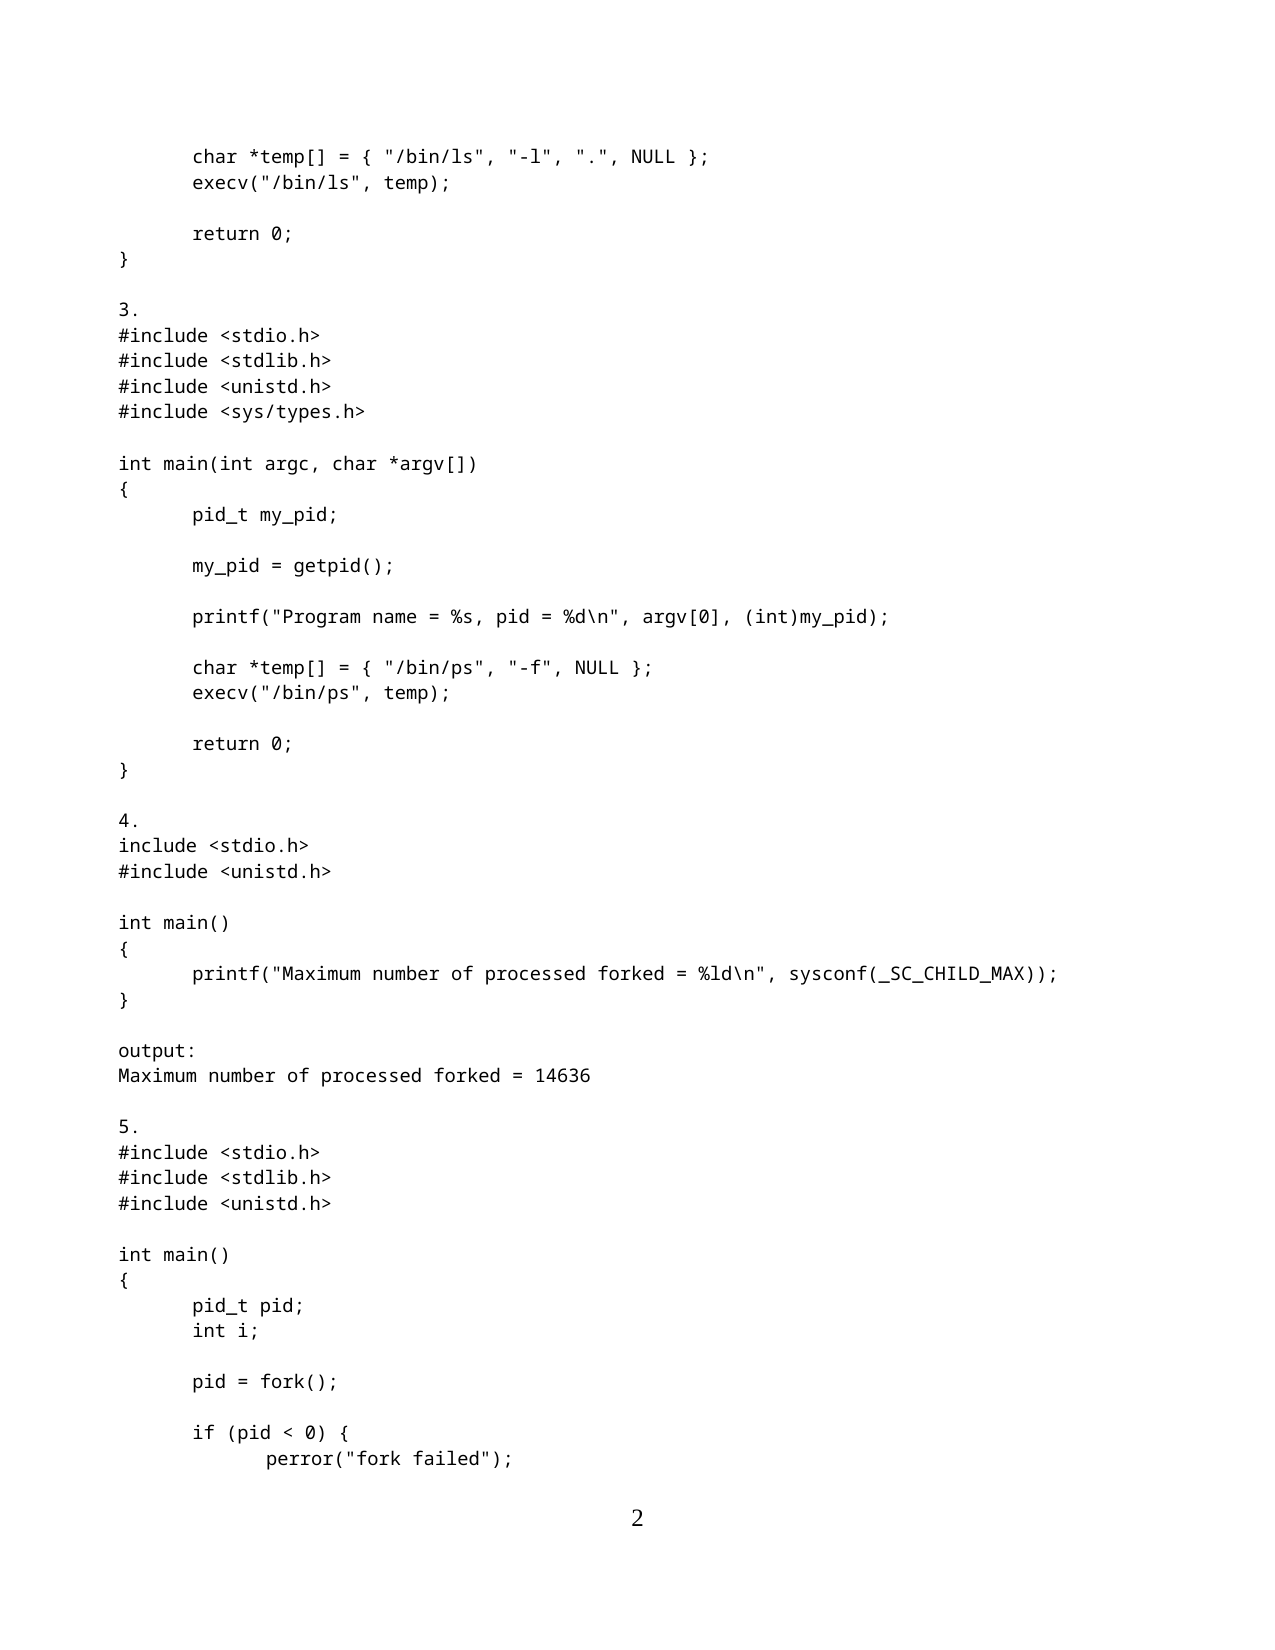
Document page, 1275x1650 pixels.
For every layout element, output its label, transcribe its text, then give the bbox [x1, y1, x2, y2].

text execv("/bin/ls", temp); [118, 169, 1157, 195]
text pid_t my_pid; [118, 501, 1157, 526]
text #include <unistd.h> [118, 858, 1157, 884]
text } [118, 246, 1157, 271]
text int i; [118, 1318, 1157, 1343]
text if (pid < 0) { [118, 1420, 1157, 1445]
text 3. [118, 297, 1157, 322]
text include <stdio.h> [118, 833, 1157, 858]
text #include <sys/types.h> [118, 399, 1157, 424]
text } [118, 756, 1157, 782]
text int main(int argc, char *argv[]) [118, 450, 1157, 475]
text #include <unistd.h> [118, 373, 1157, 399]
text { [118, 475, 1157, 501]
text printf("Program name = %s, pid = %d\n", argv[0], (int)my_pid); [118, 603, 1157, 628]
text perror("fork failed"); [118, 1445, 1157, 1471]
text execv("/bin/ps", temp); [118, 679, 1157, 705]
text pid = fork(); [118, 1369, 1157, 1394]
text Maximum number of processed forked = 14636 [118, 1062, 1157, 1088]
text char *temp[] = { "/bin/ps", "-f", NULL }; [118, 654, 1157, 679]
text #include <stdio.h> [118, 1139, 1157, 1164]
text char *temp[] = { "/bin/ls", "-l", ".", NULL }; [118, 144, 1157, 169]
text pid_t pid; [118, 1292, 1157, 1318]
text int main() [118, 1241, 1157, 1267]
text return 0; [118, 731, 1157, 756]
text #include <stdio.h> [118, 322, 1157, 348]
text #include <stdlib.h> [118, 1164, 1157, 1190]
text return 0; [118, 220, 1157, 246]
text printf("Maximum number of processed forked = %ld\n", sysconf(_SC_CHILD_MAX)); [118, 960, 1157, 986]
text int main() [118, 909, 1157, 935]
text { [118, 1267, 1157, 1292]
text 5. [118, 1113, 1157, 1139]
text 4. [118, 807, 1157, 833]
text output: [118, 1037, 1157, 1062]
text } [118, 986, 1157, 1011]
text my_pid = getpid(); [118, 552, 1157, 577]
text { [118, 935, 1157, 960]
text #include <stdlib.h> [118, 348, 1157, 373]
text #include <unistd.h> [118, 1190, 1157, 1216]
